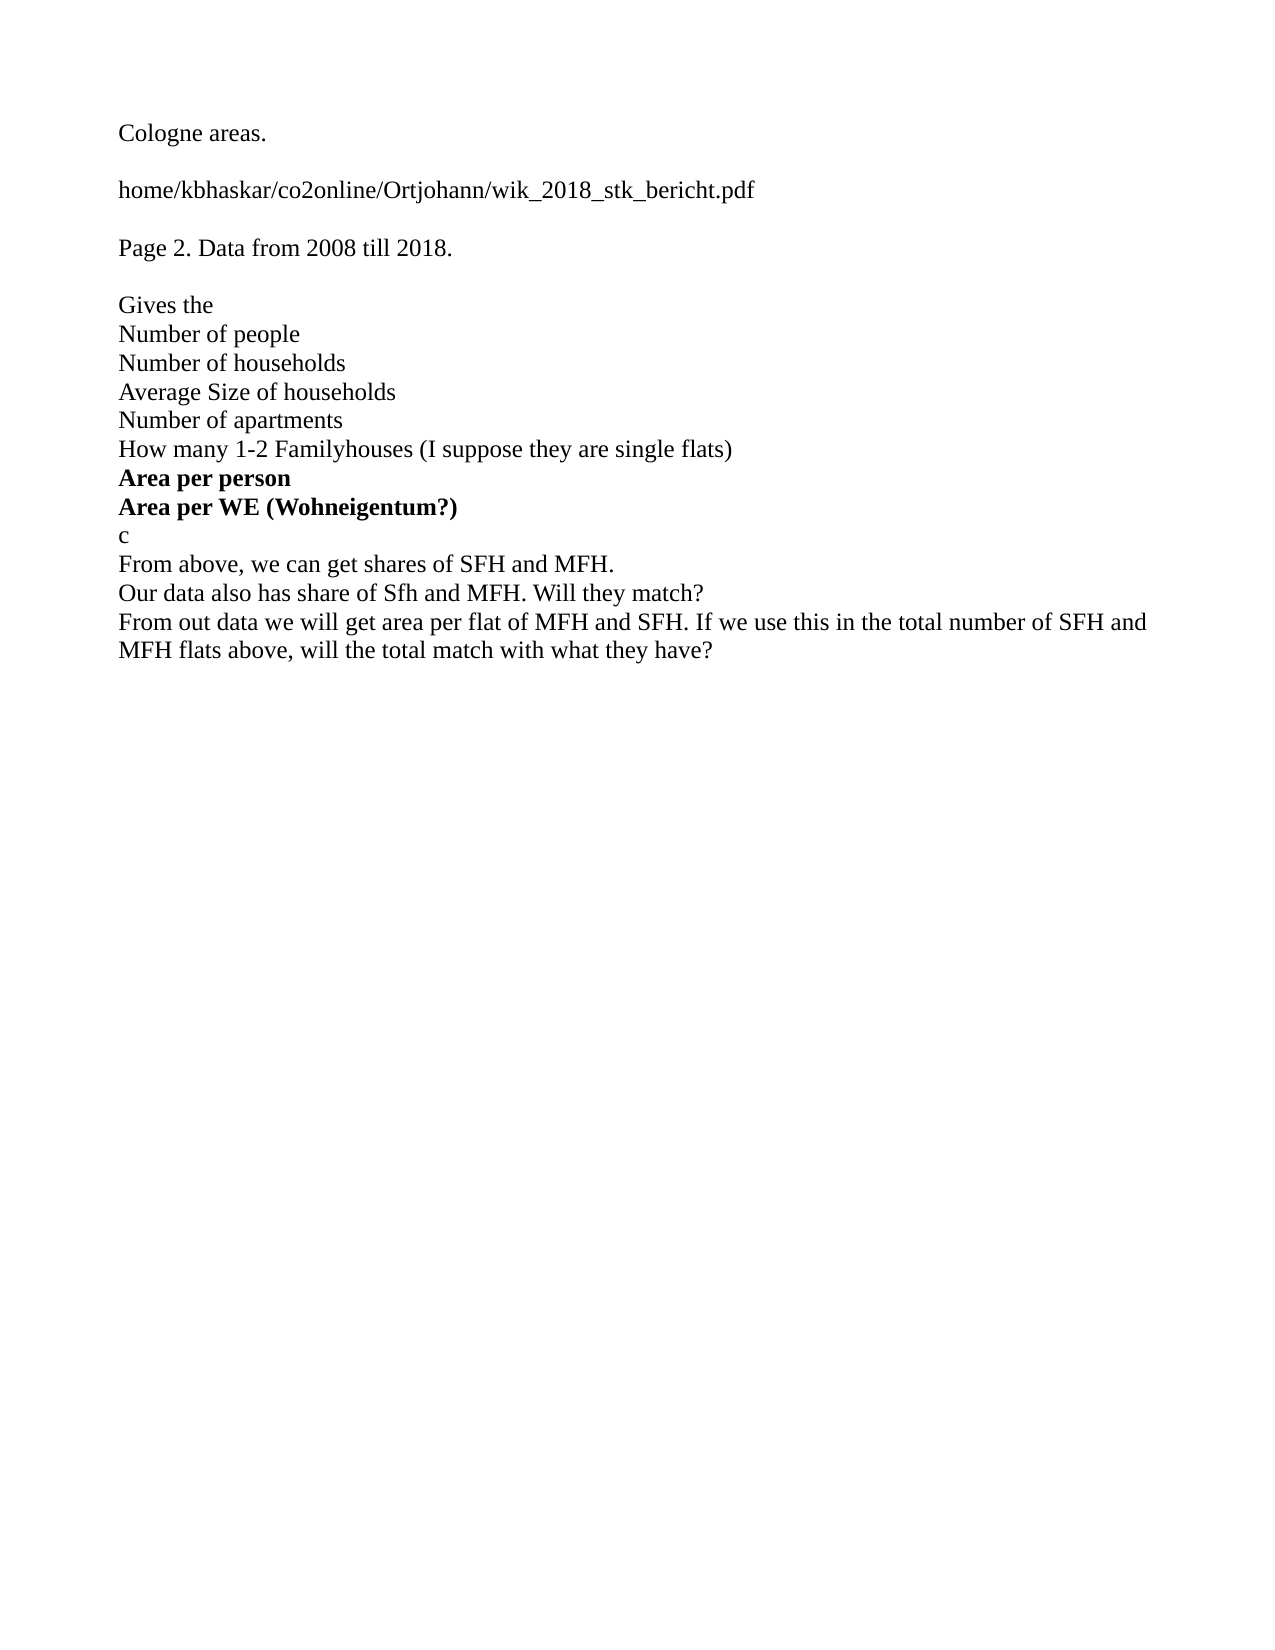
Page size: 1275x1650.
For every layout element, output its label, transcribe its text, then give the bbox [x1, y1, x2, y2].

text Page 2. Data from 2008 till 2018. [118, 233, 1157, 262]
text Area per person [118, 463, 1157, 492]
text Number of apartments [118, 406, 1157, 434]
text Number of people [118, 319, 1157, 348]
text From out data we will get area per flat of MFH and SFH. If we use this in the total number of SFH and MFH flats above, will the total match with what they have? [118, 607, 1157, 664]
text How many 1-2 Familyhouses (I suppose they are single flats) [118, 434, 1157, 463]
text From above, we can get shares of SFH and MFH. [118, 549, 1157, 578]
text c [118, 521, 1157, 549]
text Area per WE (Wohneigentum?) [118, 492, 1157, 521]
text Gives the [118, 291, 1157, 319]
text Average Size of households [118, 377, 1157, 406]
text Number of households [118, 348, 1157, 377]
text home/kbhaskar/co2online/Ortjohann/wik_2018_stk_bericht.pdf [118, 176, 1157, 204]
text Our data also has share of Sfh and MFH. Will they match? [118, 578, 1157, 607]
text Cologne areas. [118, 118, 1157, 147]
